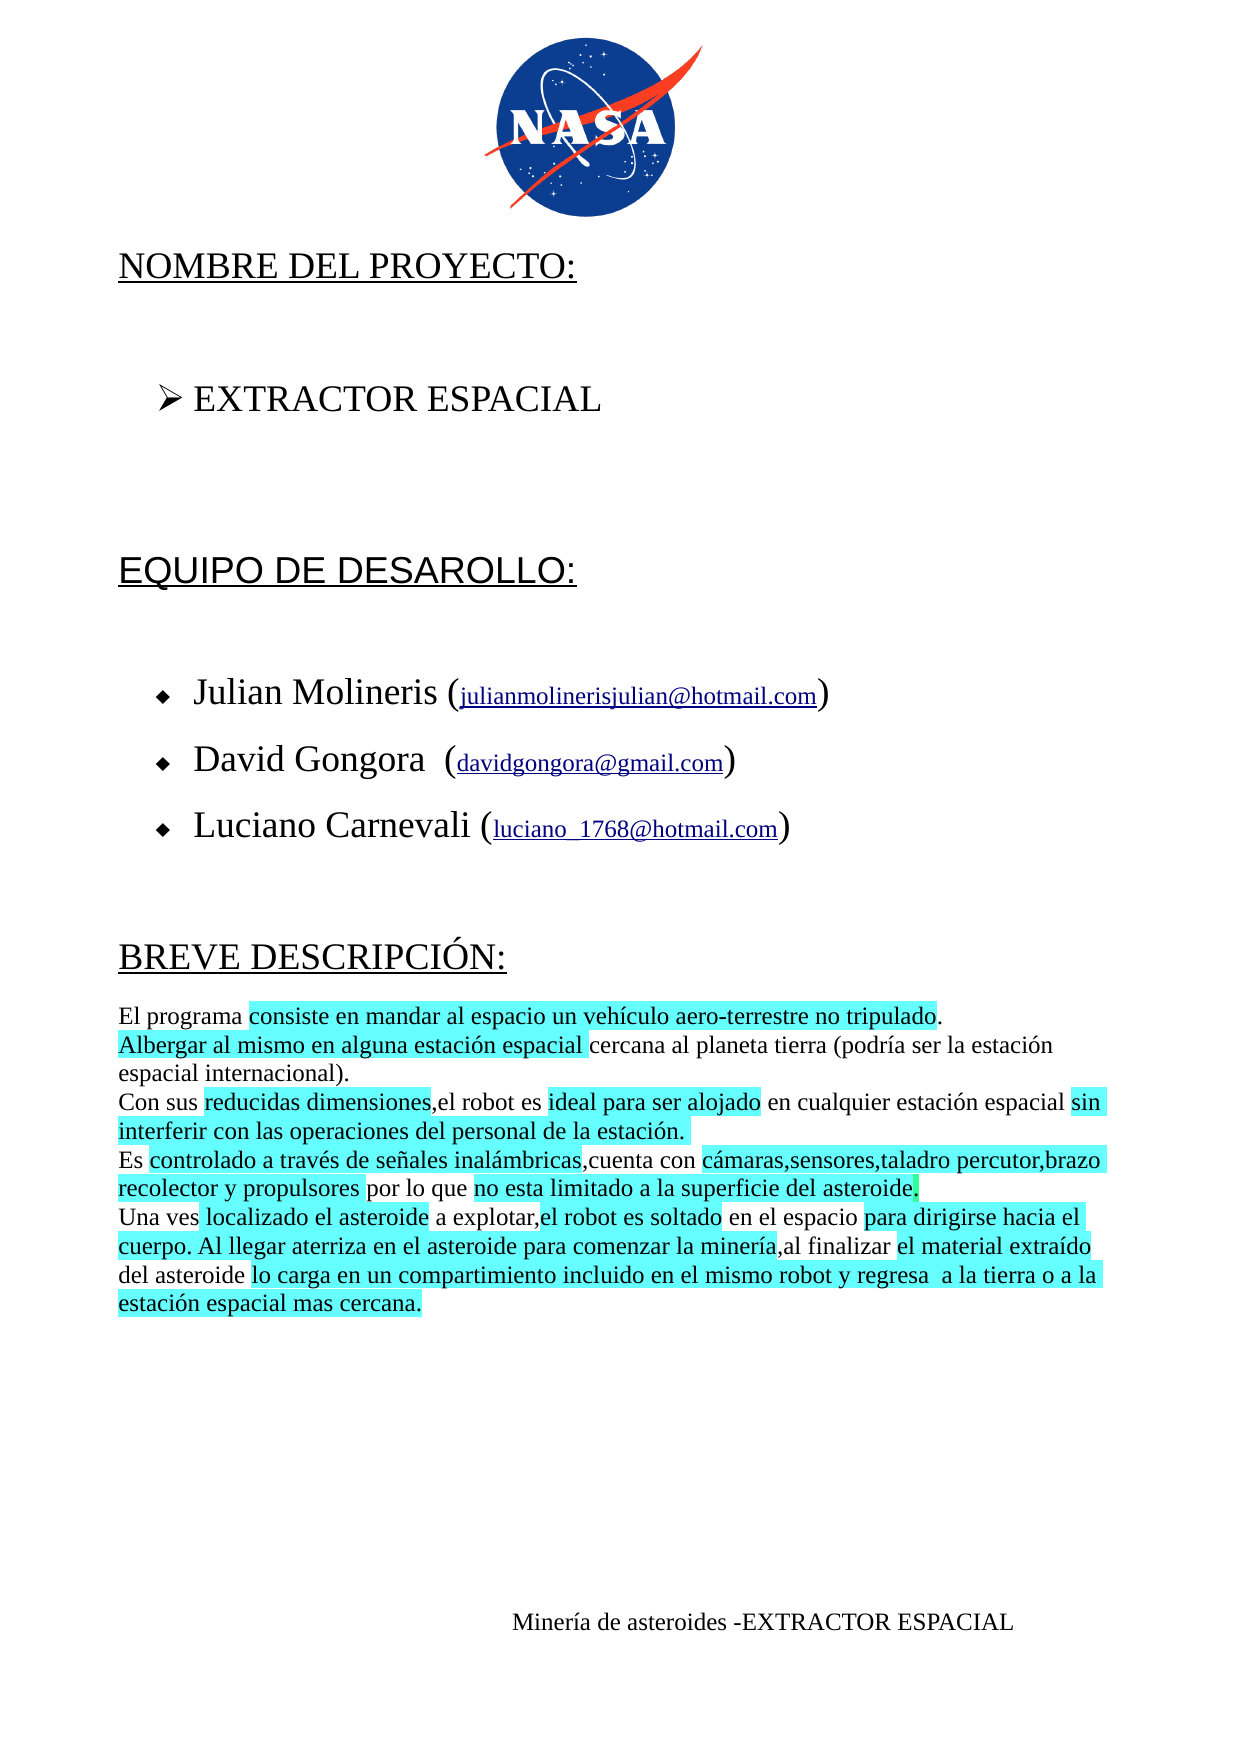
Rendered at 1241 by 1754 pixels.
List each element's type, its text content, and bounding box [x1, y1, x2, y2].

text Es controlado a través de señales inalámbricas,cuenta con cámaras,sensores,taladro percutor,brazo recolector y propulsores por lo que no esta limitado a la superficie del asteroide. [118, 1145, 1122, 1202]
list David Gongora (davidgongora@gmail.com) [156, 736, 1122, 779]
text BREVE DESCRIPCIÓN: [118, 935, 1122, 978]
text Con sus reducidas dimensiones,el robot es ideal para ser alojado en cualquier estación espacial sin interferir con las operaciones del personal de la estación. [118, 1087, 1122, 1145]
subtitle EQUIPO DE DESAROLLO: [118, 548, 1122, 591]
list Luciano Carnevali (luciano_1768@hotmail.com) [156, 802, 1122, 845]
list Julian Molineris (julianmolinerisjulian@hotmail.com) [156, 670, 1122, 713]
text Albergar al mismo en alguna estación espacial cercana al planeta tierra (podría ser la estación espacial internacional). [118, 1030, 1122, 1087]
text Una ves localizado el asteroide a explotar,el robot es soltado en el espacio para dirigirse hacia el cuerpo. Al llegar aterriza en el asteroide para comenzar la minería,al finalizar el material extraído del asteroide lo carga en un compartimiento incluido en el mismo robot y regresa a la tierra o a la estación espacial mas cercana. [118, 1202, 1122, 1317]
picture [477, 34, 717, 224]
list EXTRACTOR ESPACIAL [156, 376, 1122, 419]
text El programa consiste en mandar al espacio un vehículo aero-terrestre no tripulado. [118, 1001, 1122, 1030]
text NOMBRE DEL PROYECTO: [118, 243, 1122, 287]
